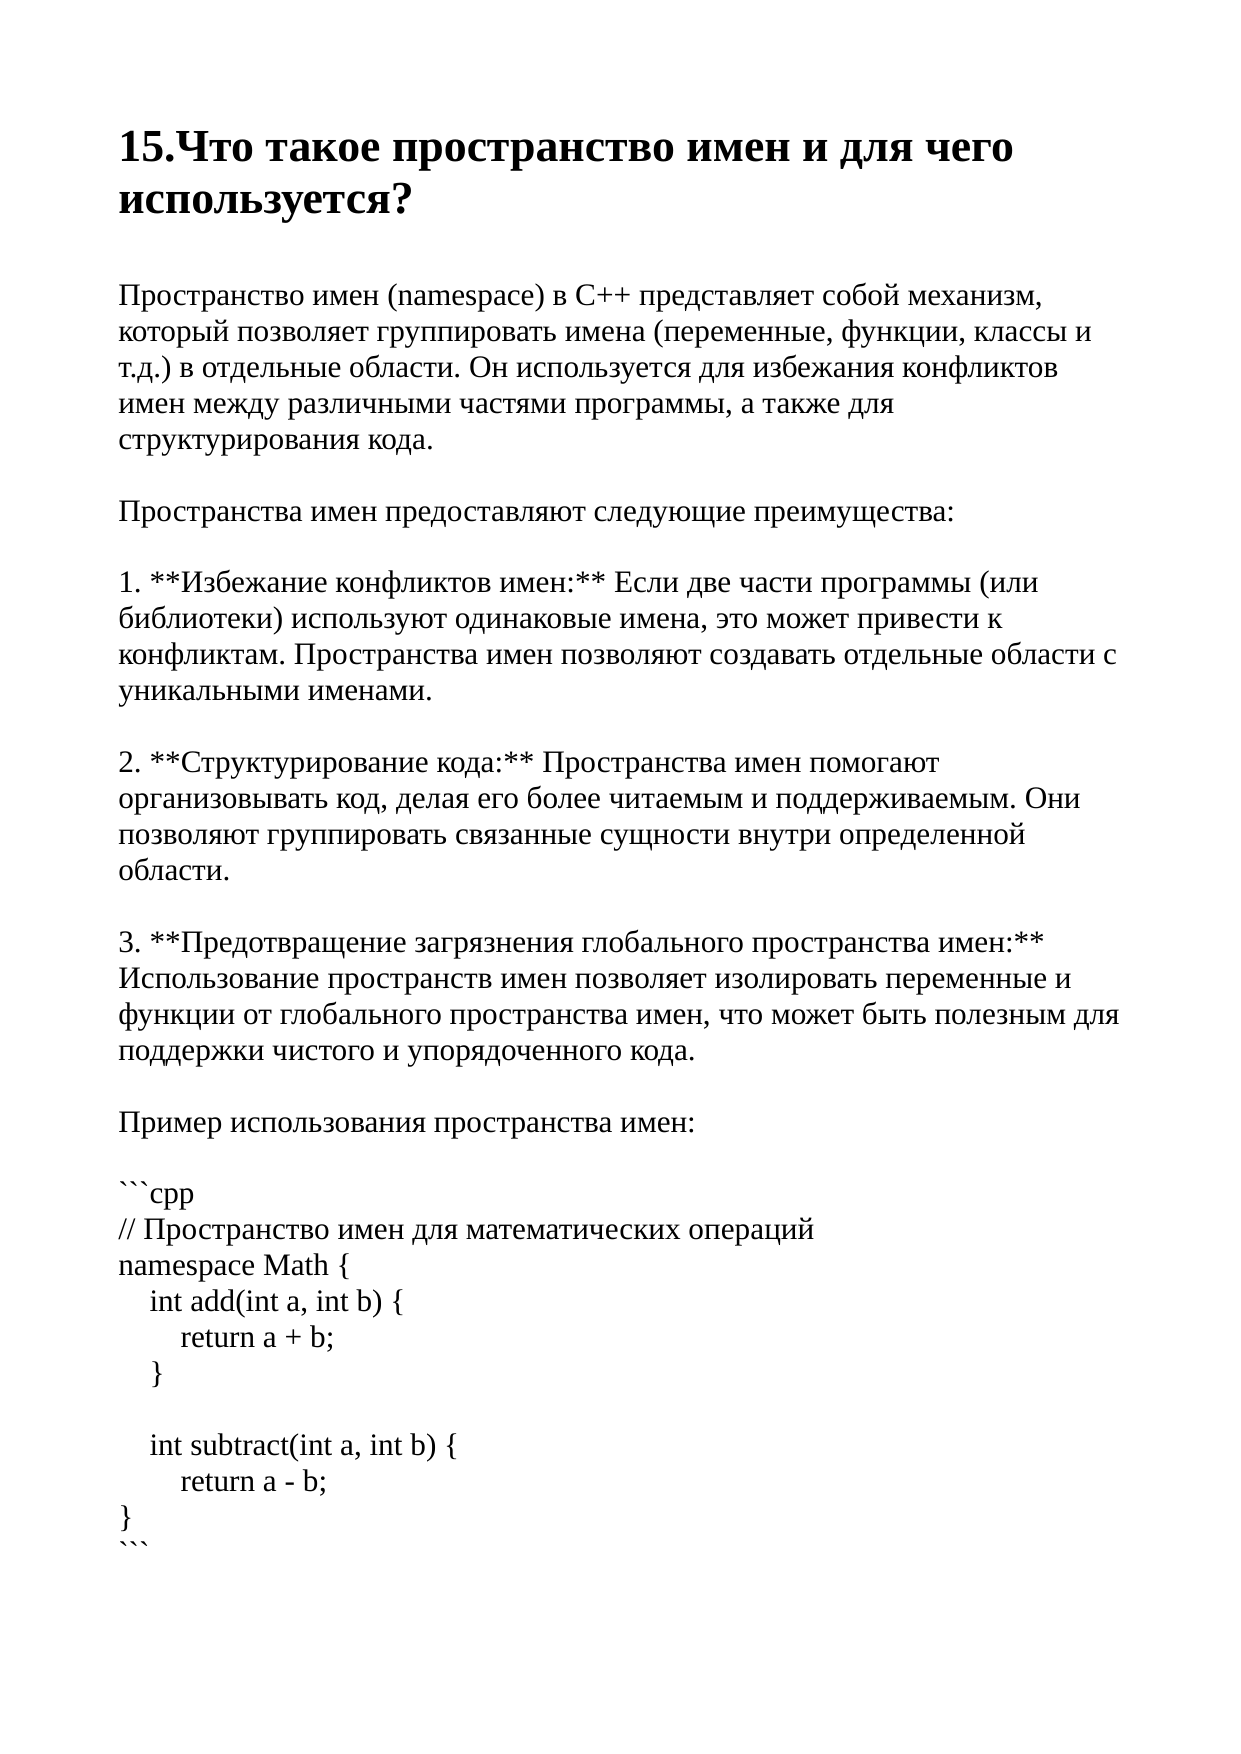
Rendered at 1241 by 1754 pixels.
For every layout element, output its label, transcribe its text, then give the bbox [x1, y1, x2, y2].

text 1. **Избежание конфликтов имен:** Если две части программы (или библиотеки) используют одинаковые имена, это может привести к конфликтам. Пространства имен позволяют создавать отдельные области с уникальными именами. [118, 564, 1122, 707]
text ```cpp [118, 1175, 1122, 1211]
text } [118, 1354, 1122, 1390]
text int subtract(int a, int b) { [118, 1426, 1122, 1462]
text Пример использования пространства имен: [118, 1103, 1122, 1139]
text namespace Math { [118, 1247, 1122, 1282]
text 2. **Структурирование кода:** Пространства имен помогают организовывать код, делая его более читаемым и поддерживаемым. Они позволяют группировать связанные сущности внутри определенной области. [118, 743, 1122, 887]
text } [118, 1498, 1122, 1534]
text Пространства имен предоставляют следующие преимущества: [118, 492, 1122, 528]
text return a + b; [118, 1318, 1122, 1354]
text return a - b; [118, 1462, 1122, 1498]
text 15.Что такое пространство имен и для чего используется? [118, 118, 1122, 223]
text // Пространство имен для математических операций [118, 1211, 1122, 1247]
text int add(int a, int b) { [118, 1282, 1122, 1318]
text Пространство имен (namespace) в C++ представляет собой механизм, который позволяет группировать имена (переменные, функции, классы и т.д.) в отдельные области. Он используется для избежания конфликтов имен между различными частями программы, а также для структурирования кода. [118, 276, 1122, 456]
text ``` [118, 1534, 1122, 1570]
text 3. **Предотвращение загрязнения глобального пространства имен:** Использование пространств имен позволяет изолировать переменные и функции от глобального пространства имен, что может быть полезным для поддержки чистого и упорядоченного кода. [118, 923, 1122, 1067]
